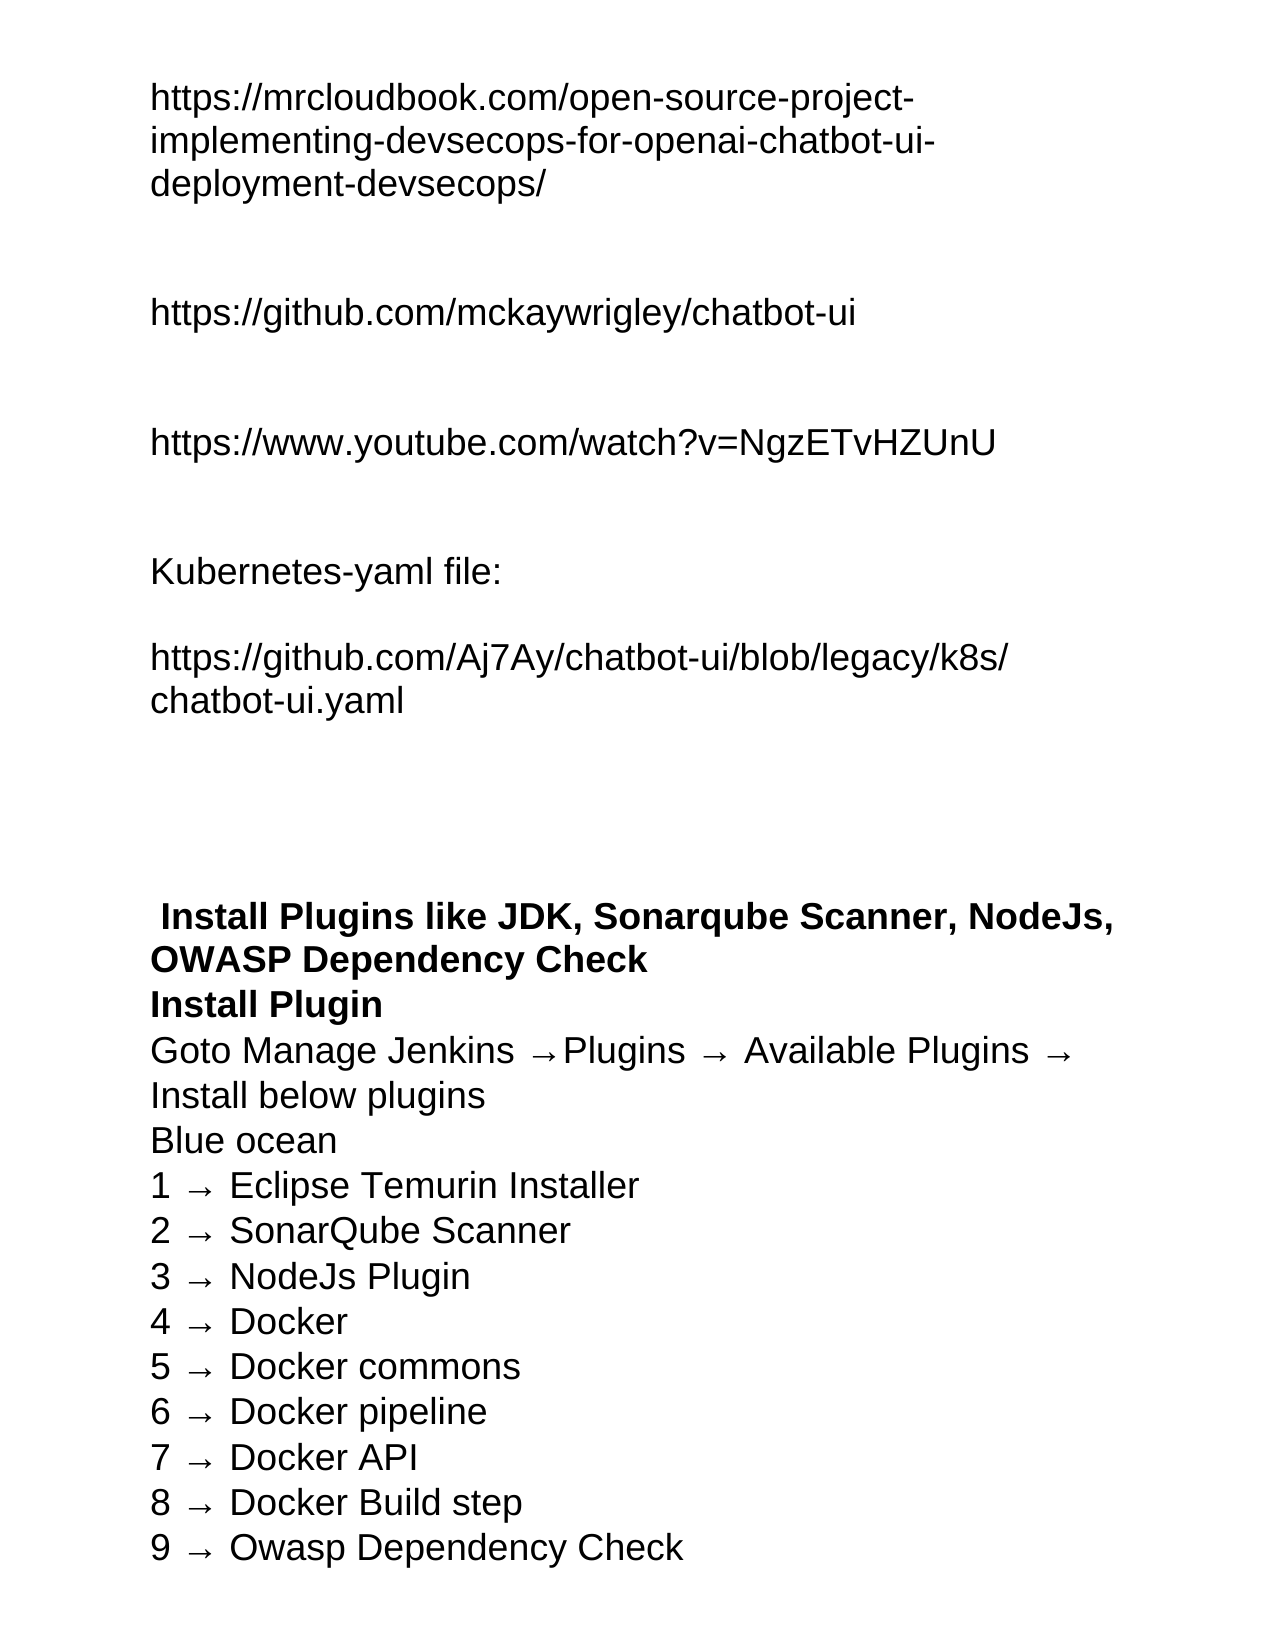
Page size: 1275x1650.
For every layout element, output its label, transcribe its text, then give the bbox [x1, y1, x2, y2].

text Kubernetes-yaml file: [150, 549, 1125, 592]
text https://github.com/mckaywrigley/chatbot-ui [150, 291, 1125, 334]
text https://mrcloudbook.com/open-source-project-implementing-devsecops-for-openai-chatbot-ui-deployment-devsecops/ [150, 75, 1125, 204]
text 4 → Docker [150, 1299, 1125, 1342]
text https://github.com/Aj7Ay/chatbot-ui/blob/legacy/k8s/chatbot-ui.yaml [150, 636, 1125, 722]
text Goto Manage Jenkins →Plugins → Available Plugins → [150, 1028, 1125, 1071]
text Install Plugin [150, 983, 1125, 1026]
text 2 → SonarQube Scanner [150, 1209, 1125, 1252]
text https://www.youtube.com/watch?v=NgzETvHZUnU [150, 420, 1125, 463]
text Blue ocean [150, 1118, 1125, 1161]
text Install Plugins like JDK, Sonarqube Scanner, NodeJs, OWASP Dependency Check [150, 894, 1125, 981]
text 9 → Owasp Dependency Check [150, 1525, 1125, 1568]
text 5 → Docker commons [150, 1344, 1125, 1387]
text 1 → Eclipse Temurin Installer [150, 1163, 1125, 1207]
text 8 → Docker Build step [150, 1480, 1125, 1523]
text 6 → Docker pipeline [150, 1389, 1125, 1433]
text 7 → Docker API [150, 1435, 1125, 1478]
text Install below plugins [150, 1073, 1125, 1116]
text 3 → NodeJs Plugin [150, 1254, 1125, 1297]
